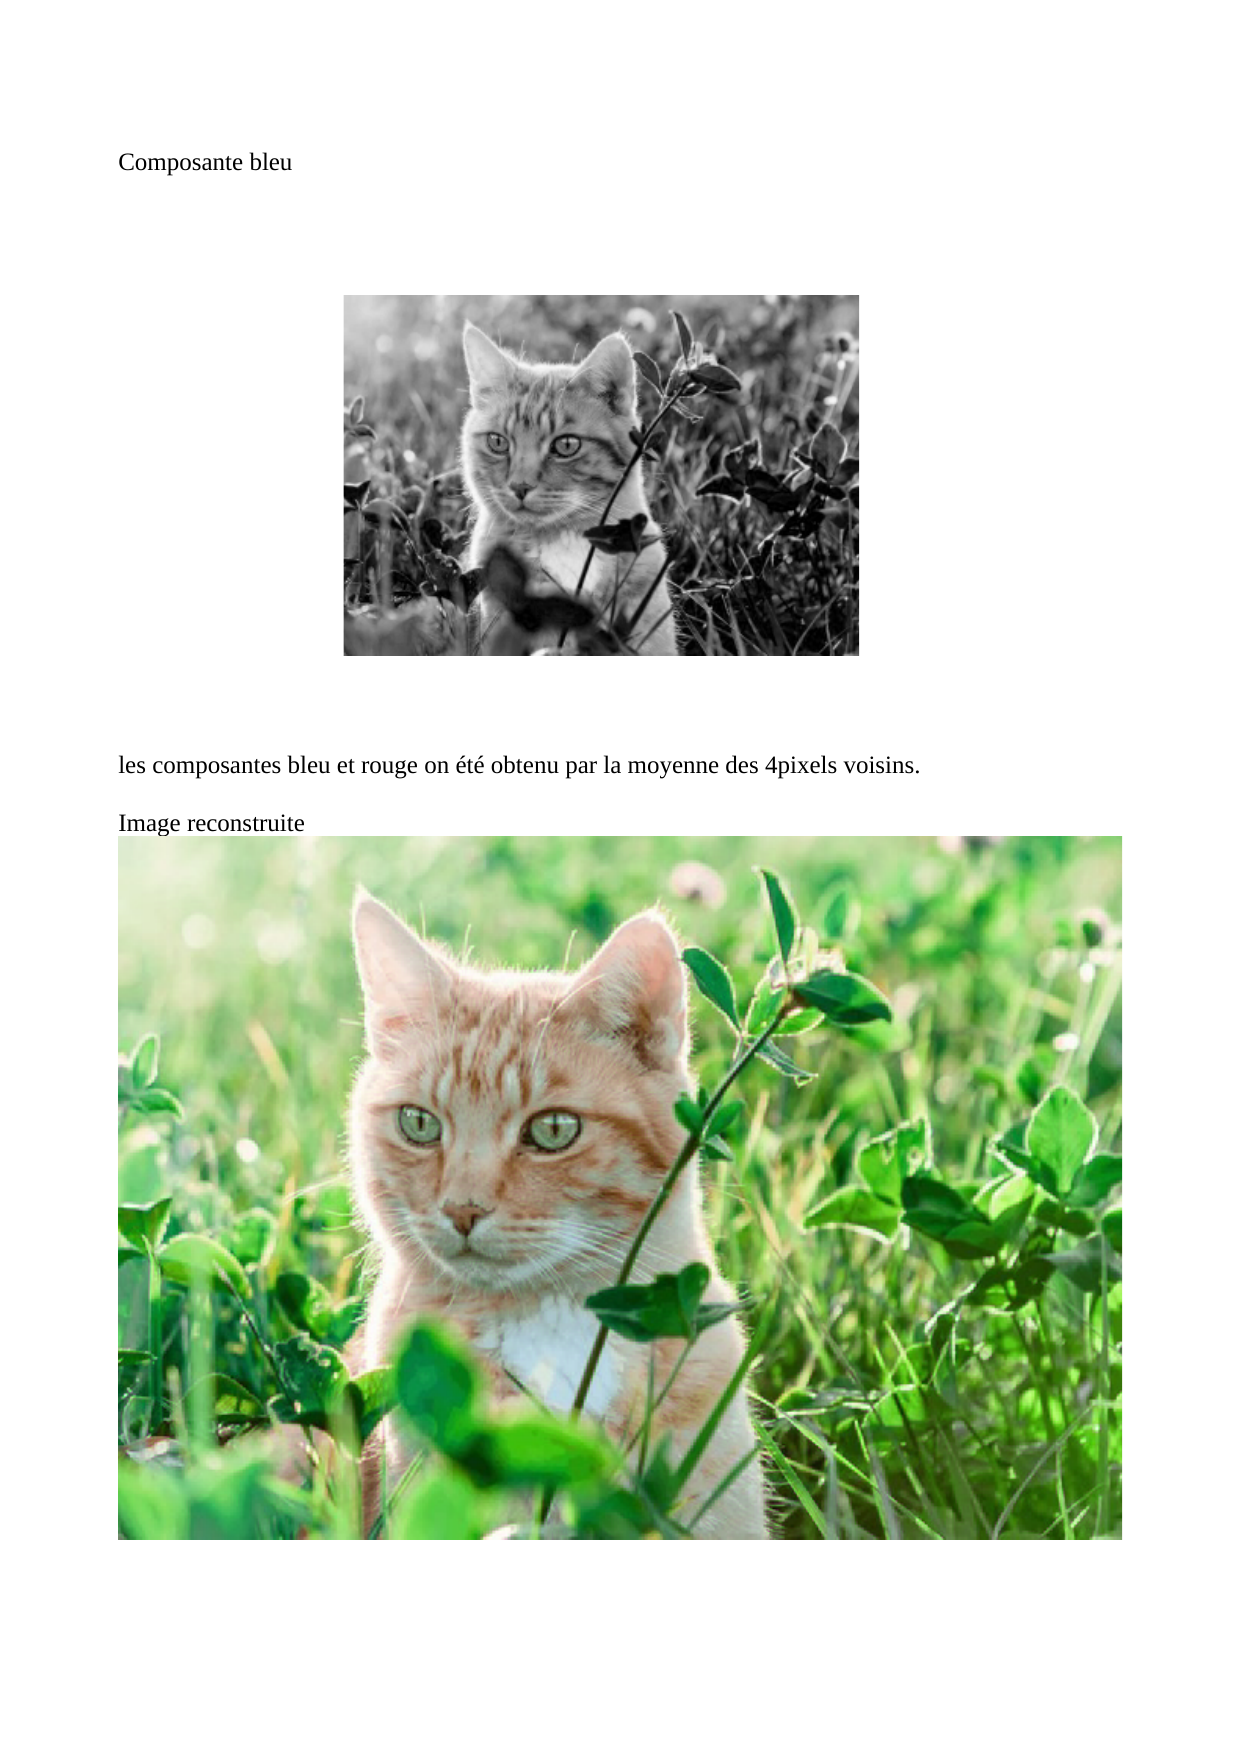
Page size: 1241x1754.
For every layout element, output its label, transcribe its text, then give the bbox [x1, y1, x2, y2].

picture [343, 295, 860, 656]
text les composantes bleu et rouge on été obtenu par la moyenne des 4pixels voisins. [118, 751, 1122, 779]
text [118, 1540, 1122, 1597]
picture [118, 836, 1123, 1540]
text Image reconstruite [118, 808, 1122, 836]
text Composante bleu [118, 147, 1122, 176]
